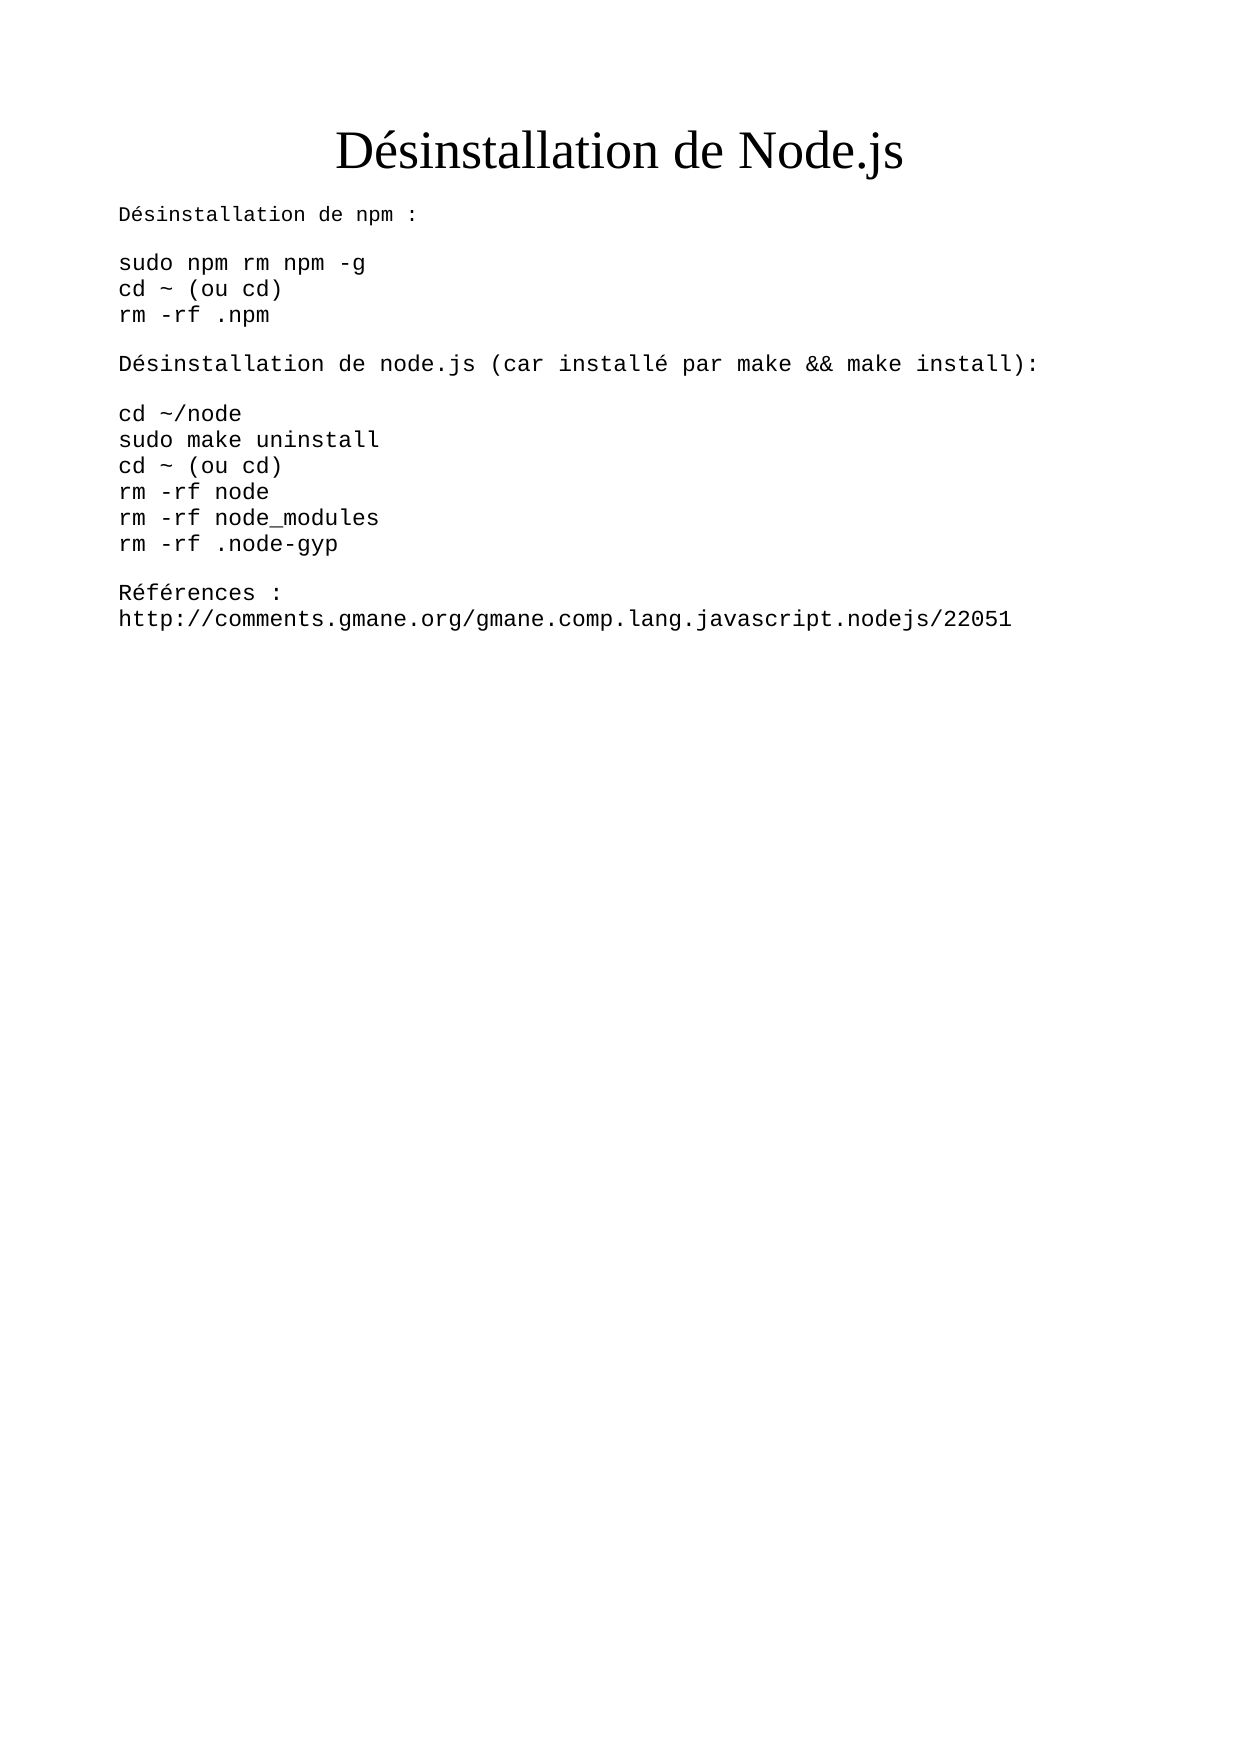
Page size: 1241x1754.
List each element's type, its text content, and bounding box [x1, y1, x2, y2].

text Désinstallation de Node.js [118, 118, 1122, 180]
text rm -rf .node-gyp [118, 532, 1122, 558]
text rm -rf node [118, 480, 1122, 506]
text cd ~/node [118, 402, 1122, 428]
text cd ~ (ou cd) [118, 277, 1122, 303]
text sudo make uninstall [118, 428, 1122, 454]
text Références : [118, 582, 1122, 608]
text Désinstallation de node.js (car installé par make && make install): [118, 353, 1122, 379]
text Désinstallation de npm : [118, 204, 1122, 228]
text cd ~ (ou cd) [118, 454, 1122, 480]
text sudo npm rm npm -g [118, 251, 1122, 277]
text rm -rf .npm [118, 303, 1122, 329]
text rm -rf node_modules [118, 506, 1122, 532]
text http://comments.gmane.org/gmane.comp.lang.javascript.nodejs/22051 [118, 608, 1122, 633]
